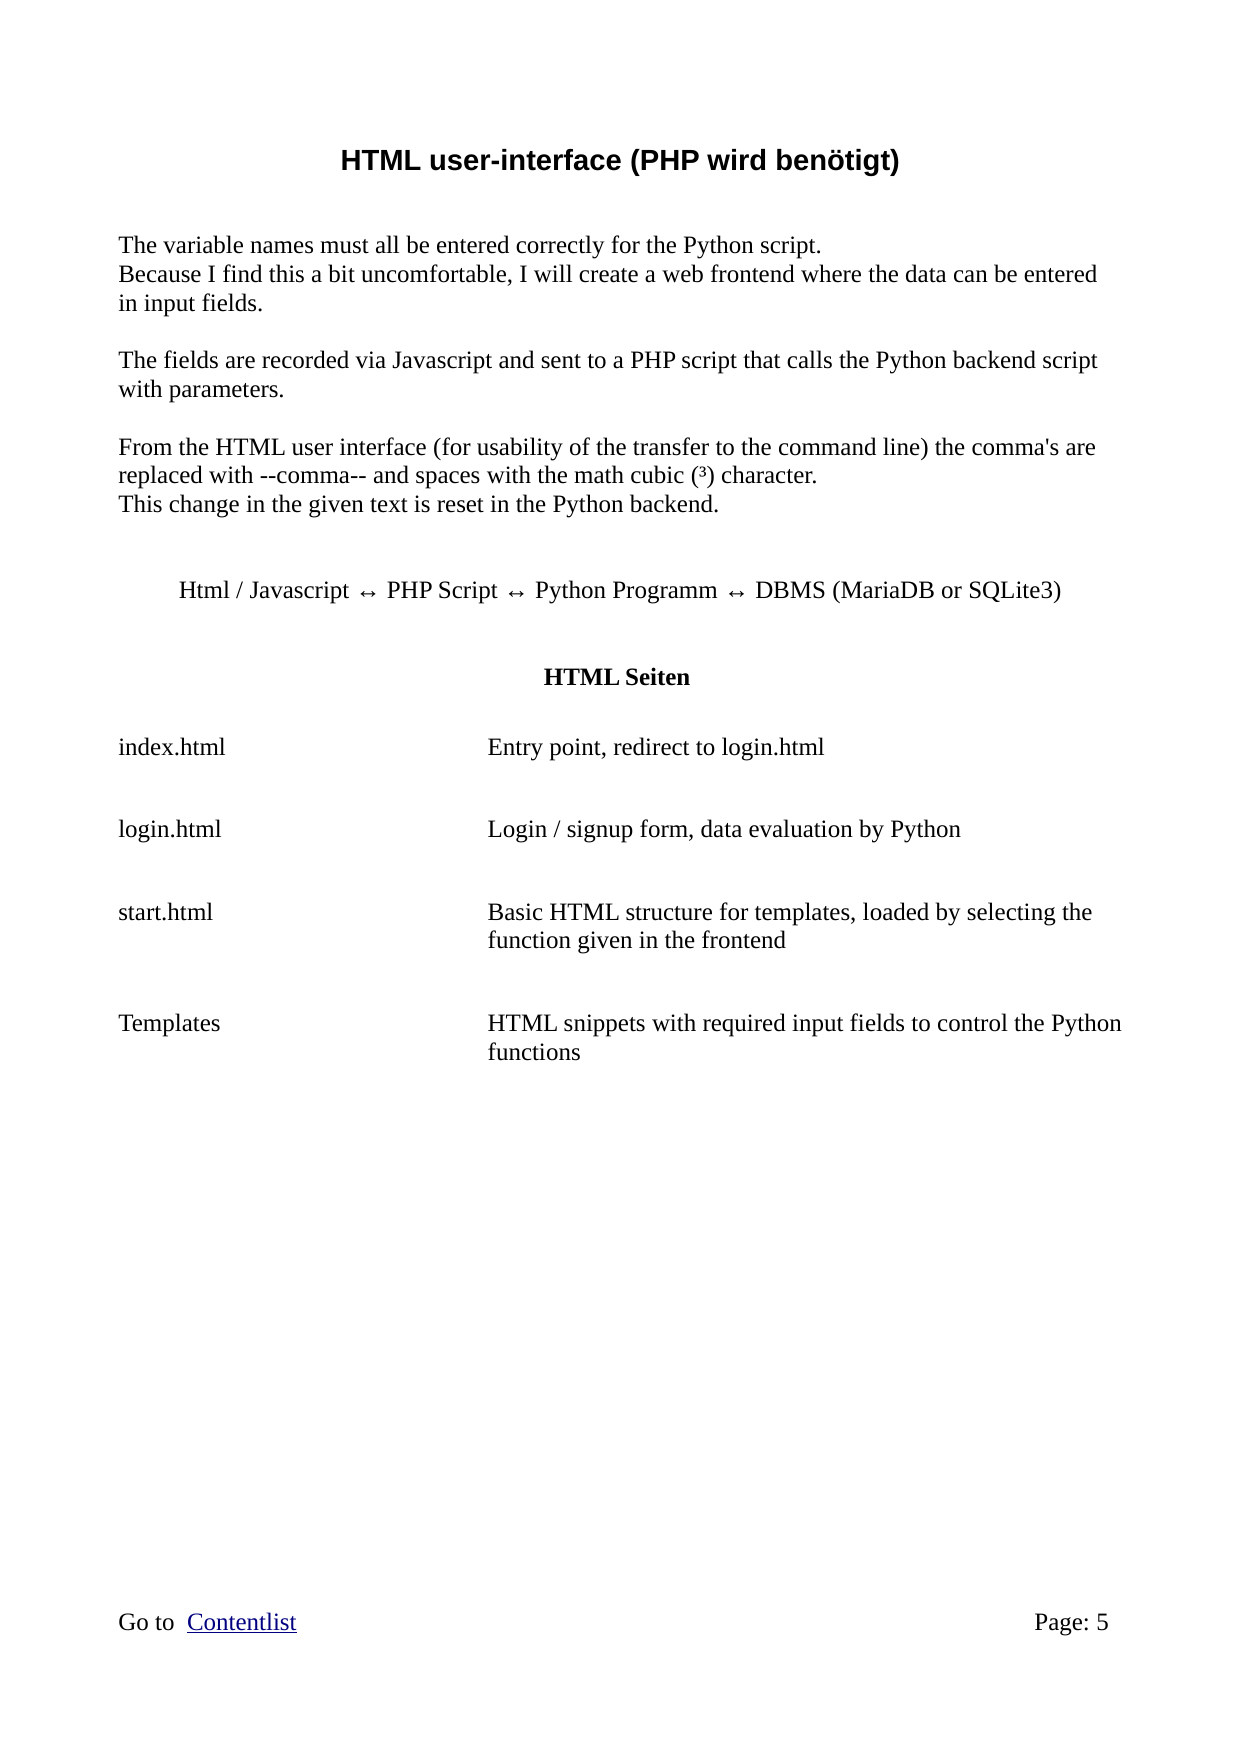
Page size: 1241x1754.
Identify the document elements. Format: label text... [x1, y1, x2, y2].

text index.html Entry point, redirect to login.html [118, 732, 1122, 760]
text HTML Seiten [118, 662, 1122, 690]
text start.html Basic HTML structure for templates, loaded by selecting the function given in the frontend [118, 897, 1122, 954]
text This change in the given text is reset in the Python backend. [118, 489, 1122, 518]
text Because I find this a bit uncomfortable, I will create a web frontend where the data can be entered in input fields. [118, 259, 1122, 317]
text Templates HTML snippets with required input fields to control the Python functions [118, 1008, 1122, 1065]
text Html / Javascript ↔ PHP Script ↔ Python Programm ↔ DBMS (MariaDB or SQLite3) [118, 547, 1122, 604]
subtitle HTML user-interface (PHP wird benötigt) [118, 143, 1122, 177]
text login.html Login / signup form, data evaluation by Python [118, 814, 1122, 843]
text The fields are recorded via Javascript and sent to a PHP script that calls the Python backend script with parameters. [118, 317, 1122, 403]
text From the HTML user interface (for usability of the transfer to the command line) the comma's are replaced with --comma-- and spaces with the math cubic (³) character. [118, 432, 1122, 489]
text The variable names must all be entered correctly for the Python script. [118, 230, 1122, 259]
